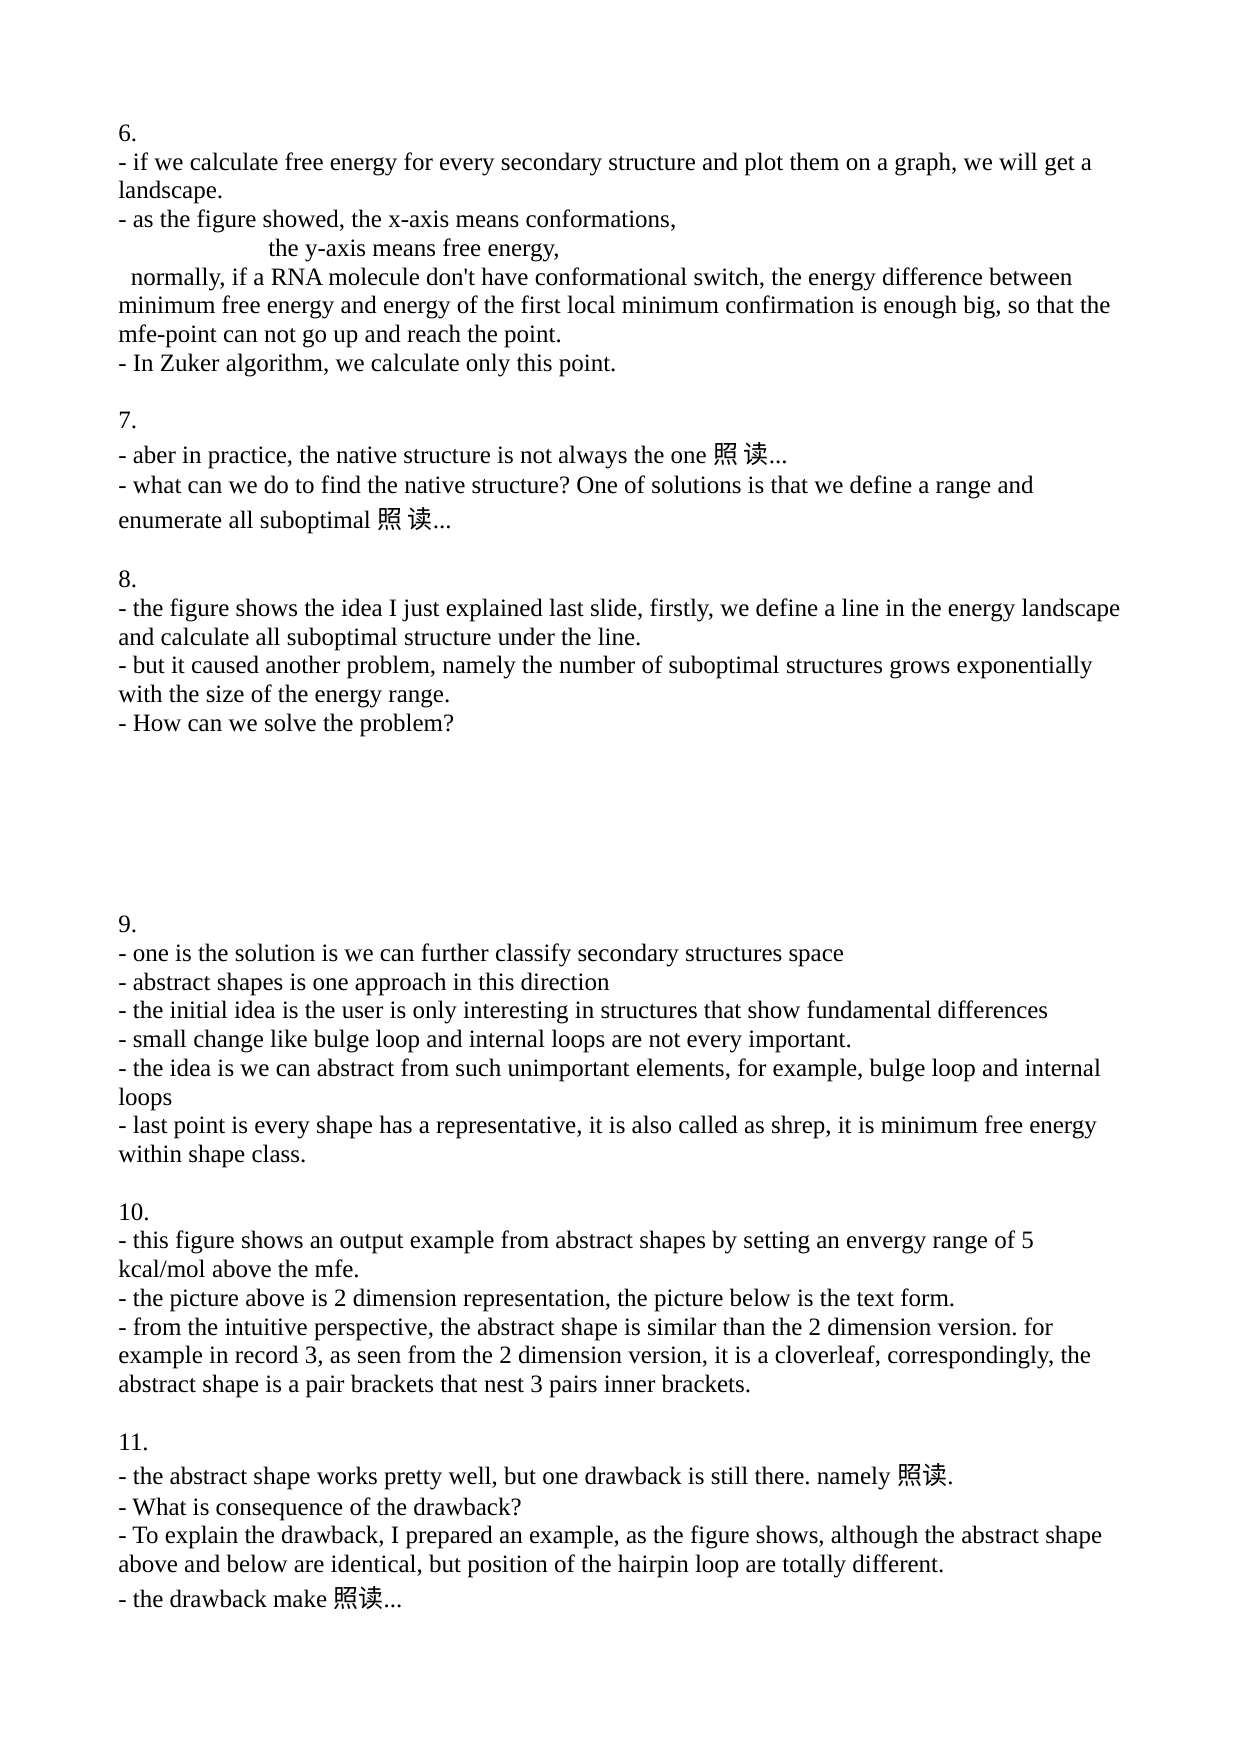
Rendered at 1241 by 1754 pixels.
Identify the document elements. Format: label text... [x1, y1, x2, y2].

text - the drawback make 照读... [118, 1578, 1122, 1614]
text 10. [118, 1197, 1122, 1226]
text 11. [118, 1427, 1122, 1456]
text normally, if a RNA molecule don't have conformational switch, the energy difference between minimum free energy and energy of the first local minimum confirmation is enough big, so that the mfe-point can not go up and reach the point. [118, 262, 1122, 348]
text 7. [118, 406, 1122, 434]
text - this figure shows an output example from abstract shapes by setting an envergy range of 5 kcal/mol above the mfe. [118, 1226, 1122, 1283]
text 9. [118, 909, 1122, 938]
text 6. [118, 118, 1122, 147]
text the y-axis means free energy, [118, 233, 1122, 262]
text - small change like bulge loop and internal loops are not every important. [118, 1024, 1122, 1053]
text - last point is every shape has a representative, it is also called as shrep, it is minimum free energy within shape class. [118, 1111, 1122, 1168]
text - one is the solution is we can further classify secondary structures space [118, 938, 1122, 967]
text - the idea is we can abstract from such unimportant elements, for example, bulge loop and internal loops [118, 1053, 1122, 1111]
text 8. [118, 564, 1122, 593]
text - In Zuker algorithm, we calculate only this point. [118, 348, 1122, 377]
text - How can we solve the problem? [118, 708, 1122, 737]
text - the picture above is 2 dimension representation, the picture below is the text form. [118, 1283, 1122, 1312]
text - the initial idea is the user is only interesting in structures that show fundamental differences [118, 996, 1122, 1024]
text - as the figure showed, the x-axis means conformations, [118, 204, 1122, 233]
text - To explain the drawback, I prepared an example, as the figure shows, although the abstract shape above and below are identical, but position of the hairpin loop are totally different. [118, 1521, 1122, 1578]
text - if we calculate free energy for every secondary structure and plot them on a graph, we will get a landscape. [118, 147, 1122, 204]
text - what can we do to find the native structure? One of solutions is that we define a range and enumerate all suboptimal 照 读... [118, 471, 1122, 536]
text - abstract shapes is one approach in this direction [118, 967, 1122, 996]
text - the abstract shape works pretty well, but one drawback is still there. namely 照读. [118, 1456, 1122, 1492]
text - the figure shows the idea I just explained last slide, firstly, we define a line in the energy landscape and calculate all suboptimal structure under the line. [118, 593, 1122, 651]
text - from the intuitive perspective, the abstract shape is similar than the 2 dimension version. for example in record 3, as seen from the 2 dimension version, it is a cloverleaf, correspondingly, the abstract shape is a pair brackets that nest 3 pairs inner brackets. [118, 1312, 1122, 1398]
text - What is consequence of the drawback? [118, 1492, 1122, 1521]
text - aber in practice, the native structure is not always the one 照 读... [118, 434, 1122, 471]
text - but it caused another problem, namely the number of suboptimal structures grows exponentially with the size of the energy range. [118, 651, 1122, 708]
